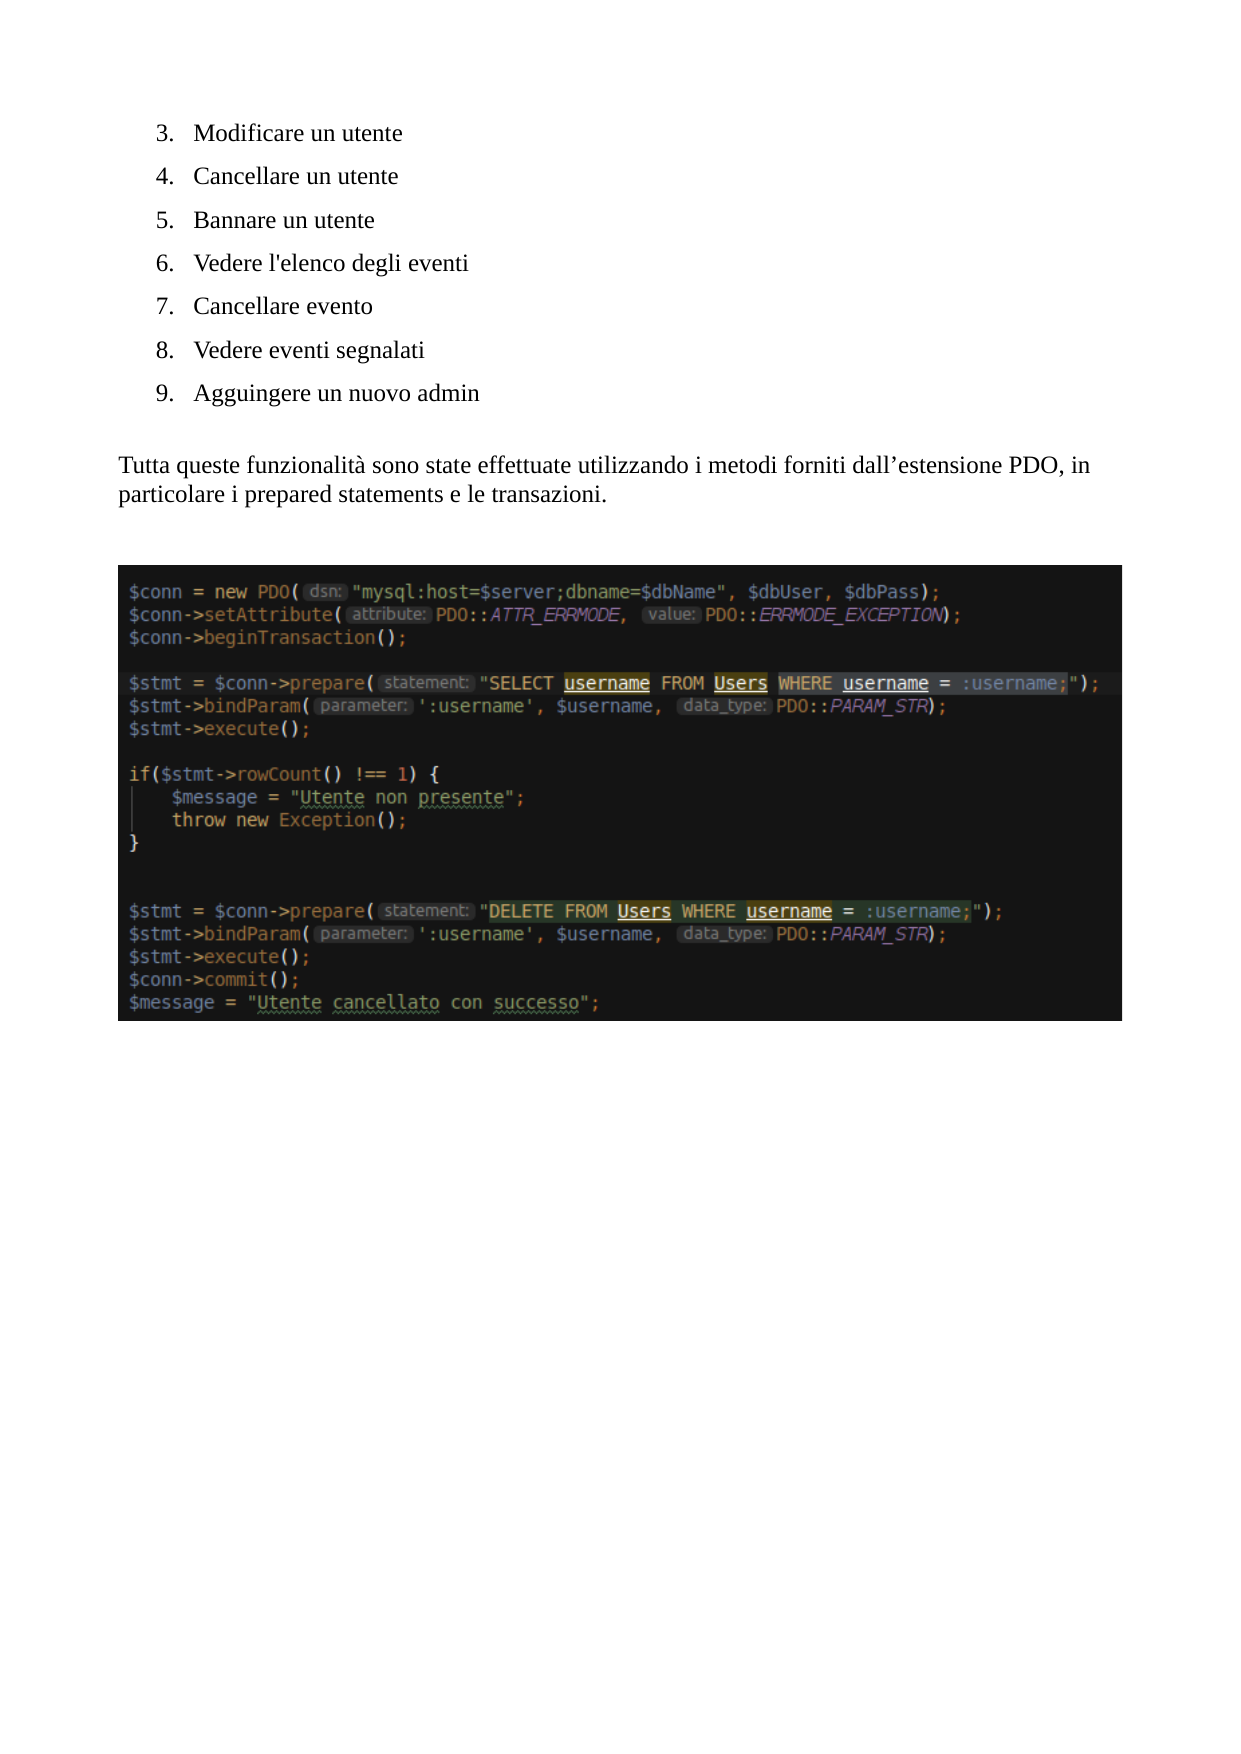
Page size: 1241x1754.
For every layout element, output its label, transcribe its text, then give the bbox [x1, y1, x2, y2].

list Modificare un utente [156, 118, 1122, 147]
list Cancellare evento [156, 291, 1122, 320]
list Vedere l'elenco degli eventi [156, 248, 1122, 277]
picture [118, 565, 1123, 1021]
list Bannare un utente [156, 205, 1122, 233]
list Vedere eventi segnalati [156, 335, 1122, 363]
list Cancellare un utente [156, 161, 1122, 190]
list Agguingere un nuovo admin [156, 378, 1122, 436]
text Tutta queste funzionalità sono state effettuate utilizzando i metodi forniti dall’estensione PDO, in particolare i prepared statements e le transazioni. [118, 450, 1122, 508]
